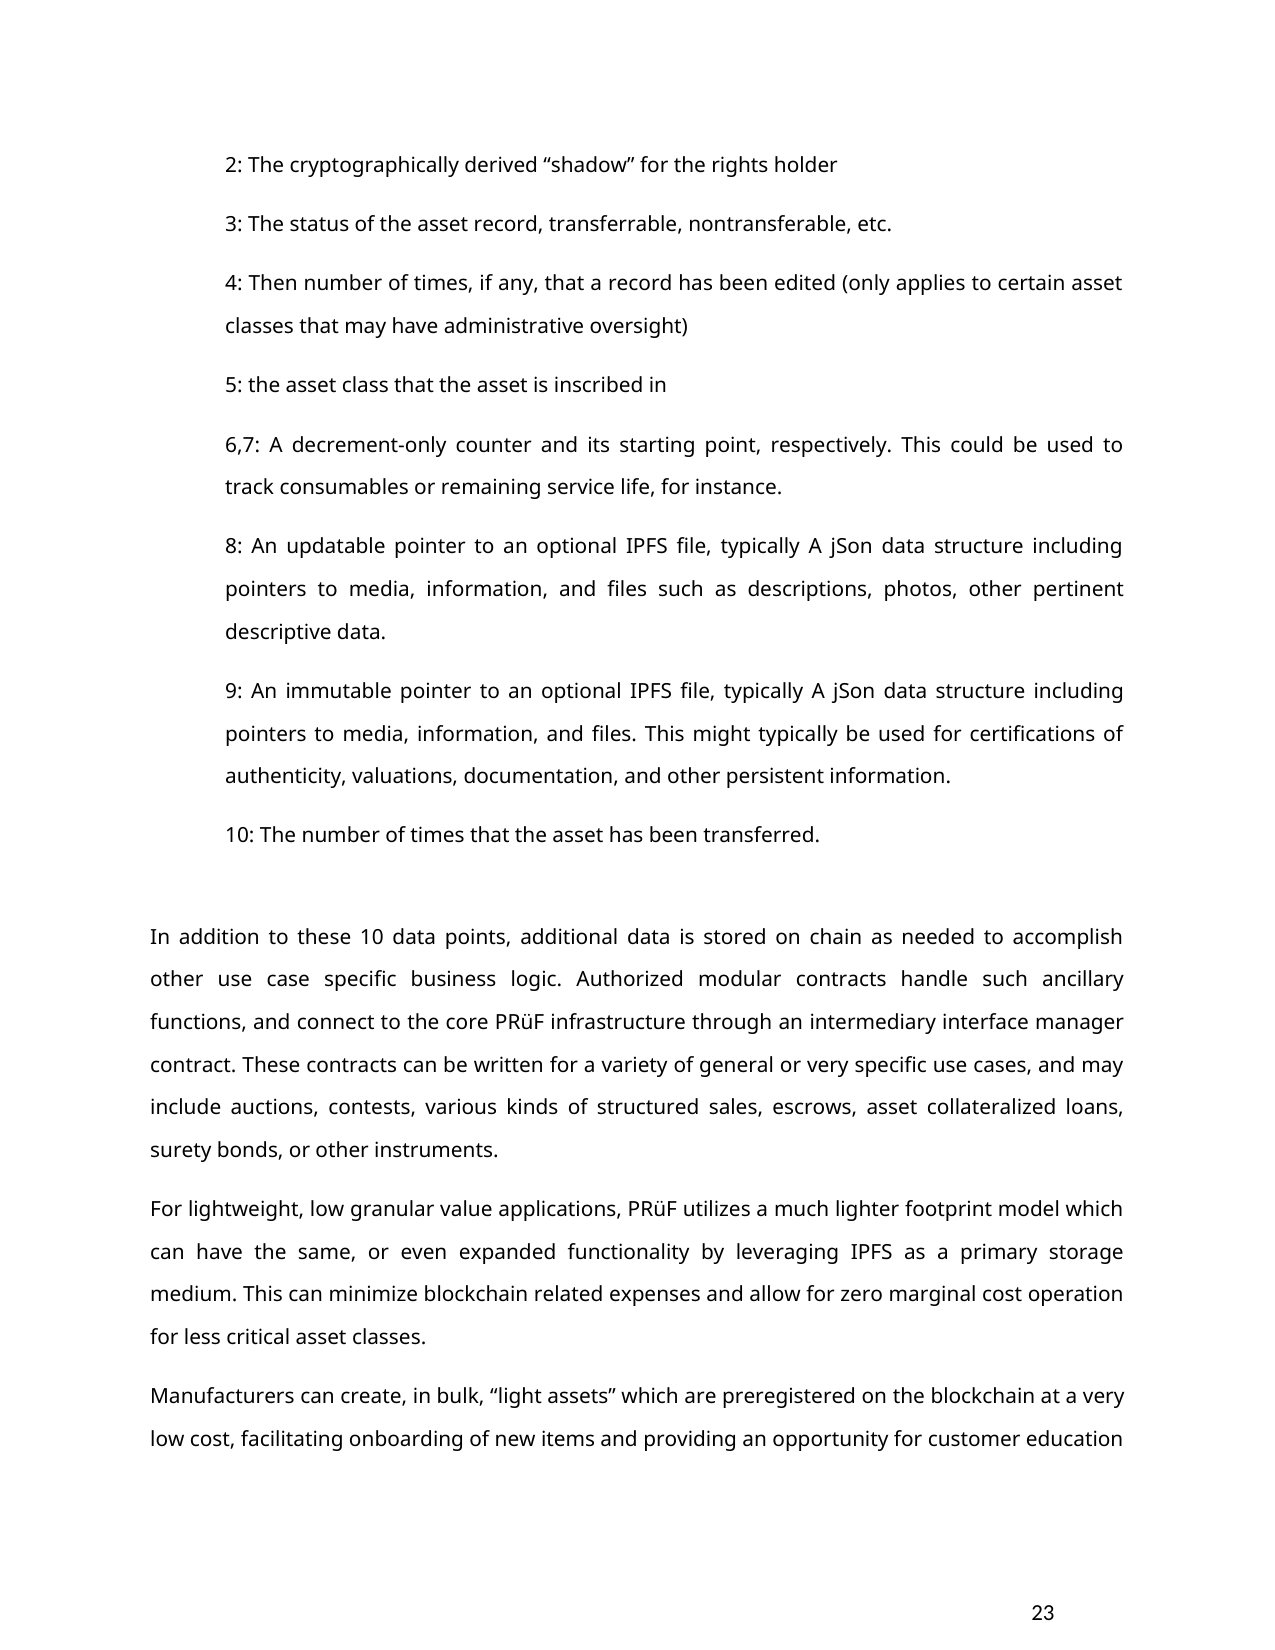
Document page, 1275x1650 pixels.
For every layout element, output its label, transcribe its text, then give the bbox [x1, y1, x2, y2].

text 5: the asset class that the asset is inscribed in [225, 370, 1125, 399]
text In addition to these 10 data points, additional data is stored on chain as needed to accomplish other use case specific business logic. Authorized modular contracts handle such ancillary functions, and connect to the core PRüF infrastructure through an intermediary interface manager contract. These contracts can be written for a variety of general or very specific use cases, and may include auctions, contests, various kinds of structured sales, escrows, asset collateralized loans, surety bonds, or other instruments. [150, 922, 1125, 1163]
text 9: An immutable pointer to an optional IPFS file, typically A jSon data structure including pointers to media, information, and files. This might typically be used for certifications of authenticity, valuations, documentation, and other persistent information. [225, 676, 1125, 790]
text 8: An updatable pointer to an optional IPFS file, typically A jSon data structure including pointers to media, information, and files such as descriptions, photos, other pertinent descriptive data. [225, 532, 1125, 645]
text Manufacturers can create, in bulk, “light assets” which are preregistered on the blockchain at a very low cost, facilitating onboarding of new items and providing an opportunity for customer education [150, 1381, 1125, 1452]
text 10: The number of times that the asset has been transferred. [225, 821, 1125, 849]
text 6,7: A decrement-only counter and its starting point, respectively. This could be used to track consumables or remaining service life, for instance. [225, 430, 1125, 501]
text 2: The cryptographically derived “shadow” for the rights holder [225, 150, 1125, 178]
text 3: The status of the asset record, transferrable, nontransferable, etc. [225, 209, 1125, 238]
text 4: Then number of times, if any, that a record has been edited (only applies to certain asset classes that may have administrative oversight) [225, 268, 1125, 339]
text For lightweight, low granular value applications, PRüF utilizes a much lighter footprint model which can have the same, or even expanded functionality by leveraging IPFS as a primary storage medium. This can minimize blockchain related expenses and allow for zero marginal cost operation for less critical asset classes. [150, 1194, 1125, 1351]
